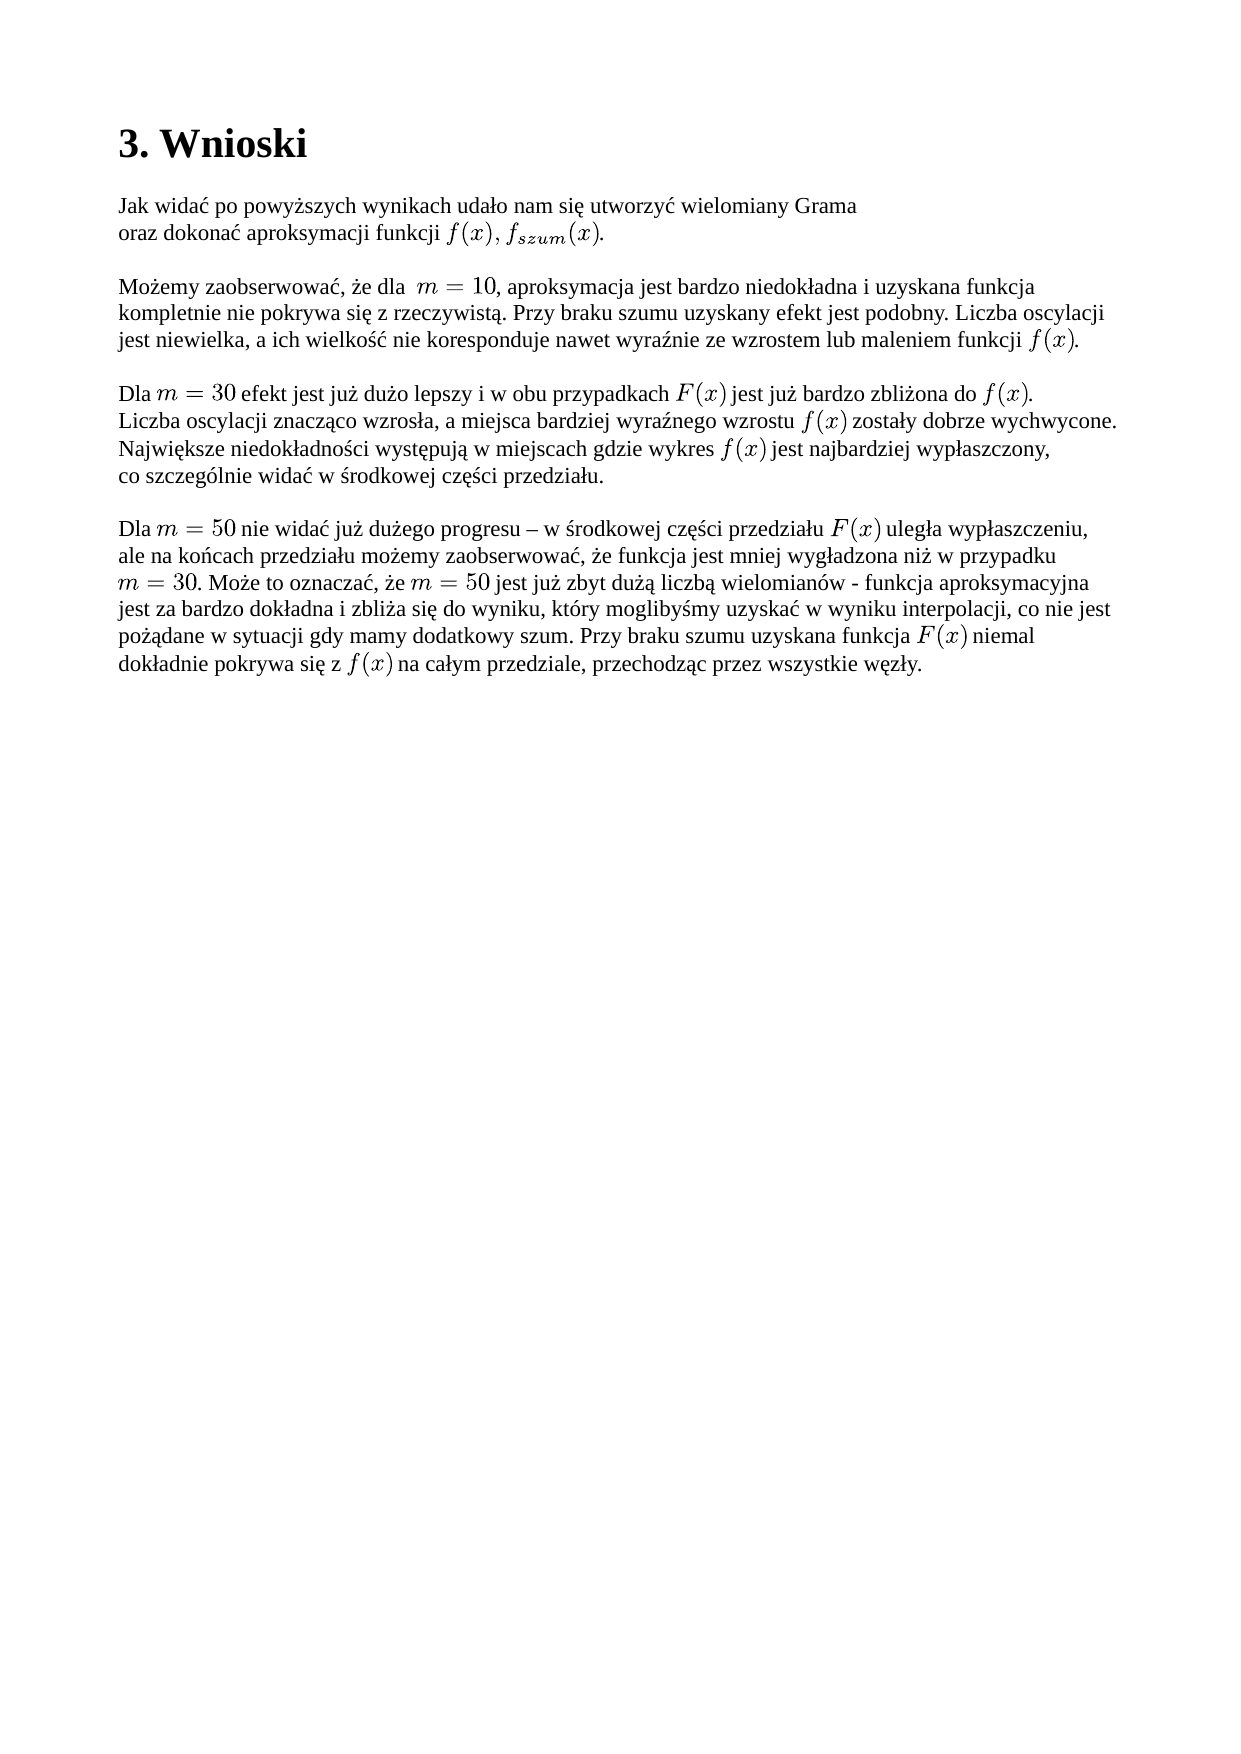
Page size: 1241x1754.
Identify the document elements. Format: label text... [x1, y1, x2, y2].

text Jak widać po powyższych wynikach udało nam się utworzyć wielomiany Grama [118, 192, 1122, 219]
text Dla efekt jest już dużo lepszy i w obu przypadkach jest już bardzo zbliżona do . [118, 379, 1122, 407]
text oraz dokonać aproksymacji funkcji . [118, 219, 1122, 246]
text Liczba oscylacji znacząco wzrosła, a miejsca bardziej wyraźnego wzrostu zostały dobrze wychwycone. [118, 407, 1122, 434]
text Dla nie widać już dużego progresu – w środkowej części przedziału uległa wypłaszczeniu, [118, 515, 1122, 542]
text Największe niedokładności występują w miejscach gdzie wykres jest najbardziej wypłaszczony, [118, 434, 1122, 462]
text co szczególnie widać w środkowej części przedziału. [118, 462, 1122, 488]
text Możemy zaobserwować, że dla , aproksymacja jest bardzo niedokładna i uzyskana funkcja kompletnie nie pokrywa się z rzeczywistą. Przy braku szumu uzyskany efekt jest podobny. Liczba oscylacji jest niewielka, a ich wielkość nie koresponduje nawet wyraźnie ze wzrostem lub maleniem funkcji . [118, 273, 1122, 353]
text ale na końcach przedziału możemy zaobserwować, że funkcja jest mniej wygładzona niż w przypadku . Może to oznaczać, że jest już zbyt dużą liczbą wielomianów - funkcja aproksymacyjna jest za bardzo dokładna i zbliża się do wyniku, który moglibyśmy uzyskać w wyniku interpolacji, co nie jest pożądane w sytuacji gdy mamy dodatkowy szum. Przy braku szumu uzyskana funkcja niemal dokładnie pokrywa się z na całym przedziale, przechodząc przez wszystkie węzły. [118, 542, 1122, 677]
text 3. Wnioski [118, 118, 1122, 166]
